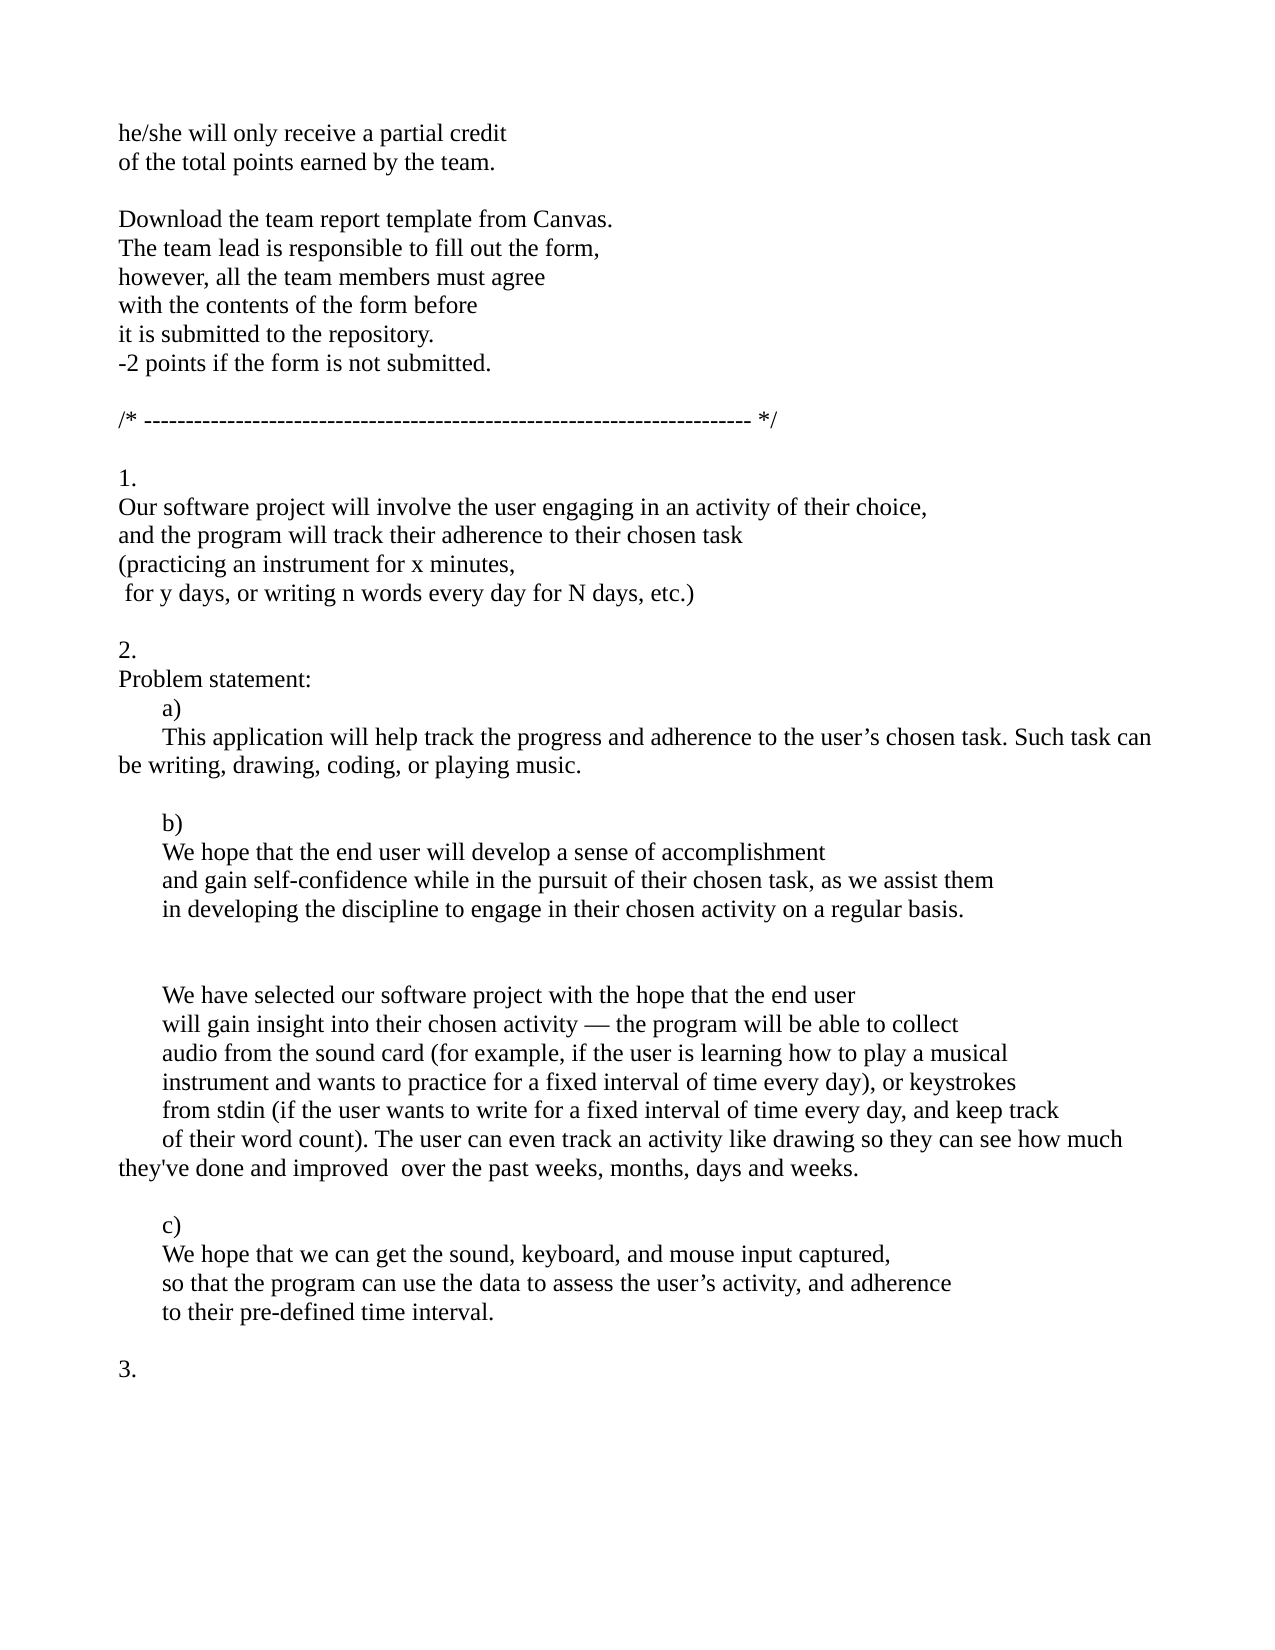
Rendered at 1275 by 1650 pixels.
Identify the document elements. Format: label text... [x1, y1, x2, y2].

text however, all the team members must agree [118, 262, 1157, 291]
text of the total points earned by the team. [118, 147, 1157, 176]
text instrument and wants to practice for a fixed interval of time every day), or keystrokes [118, 1067, 1157, 1096]
text b) [118, 808, 1157, 837]
text of their word count). The user can even track an activity like drawing so they can see how much they've done and improved over the past weeks, months, days and weeks. [118, 1124, 1157, 1182]
text so that the program can use the data to assess the user’s activity, and adherence [118, 1268, 1157, 1297]
text in developing the discipline to engage in their chosen activity on a regular basis. [118, 894, 1157, 923]
text 1. [118, 463, 1157, 492]
text 3. [118, 1354, 1157, 1383]
text /* ------------------------------------------------------------------------- */ [118, 406, 1157, 434]
text to their pre-defined time interval. [118, 1297, 1157, 1326]
text This application will help track the progress and adherence to the user’s chosen task. Such task can be writing, drawing, coding, or playing music. [118, 722, 1157, 779]
text The team lead is responsible to fill out the form, [118, 233, 1157, 262]
text We hope that the end user will develop a sense of accomplishment [118, 837, 1157, 866]
text We have selected our software project with the hope that the end user [118, 981, 1157, 1009]
text Download the team report template from Canvas. [118, 204, 1157, 233]
text he/she will only receive a partial credit [118, 118, 1157, 147]
text and the program will track their adherence to their chosen task [118, 521, 1157, 549]
text a) [118, 693, 1157, 722]
text Our software project will involve the user engaging in an activity of their choice, [118, 492, 1157, 521]
text c) [118, 1211, 1157, 1239]
text for y days, or writing n words every day for N days, etc.) [118, 578, 1157, 607]
text (practicing an instrument for x minutes, [118, 549, 1157, 578]
text -2 points if the form is not submitted. [118, 348, 1157, 377]
text from stdin (if the user wants to write for a fixed interval of time every day, and keep track [118, 1096, 1157, 1124]
text We hope that we can get the sound, keyboard, and mouse input captured, [118, 1239, 1157, 1268]
text it is submitted to the repository. [118, 319, 1157, 348]
text 2. [118, 636, 1157, 664]
text will gain insight into their chosen activity — the program will be able to collect [118, 1009, 1157, 1038]
text with the contents of the form before [118, 291, 1157, 319]
text and gain self-confidence while in the pursuit of their chosen task, as we assist them [118, 866, 1157, 894]
text audio from the sound card (for example, if the user is learning how to play a musical [118, 1038, 1157, 1067]
text Problem statement: [118, 664, 1157, 693]
